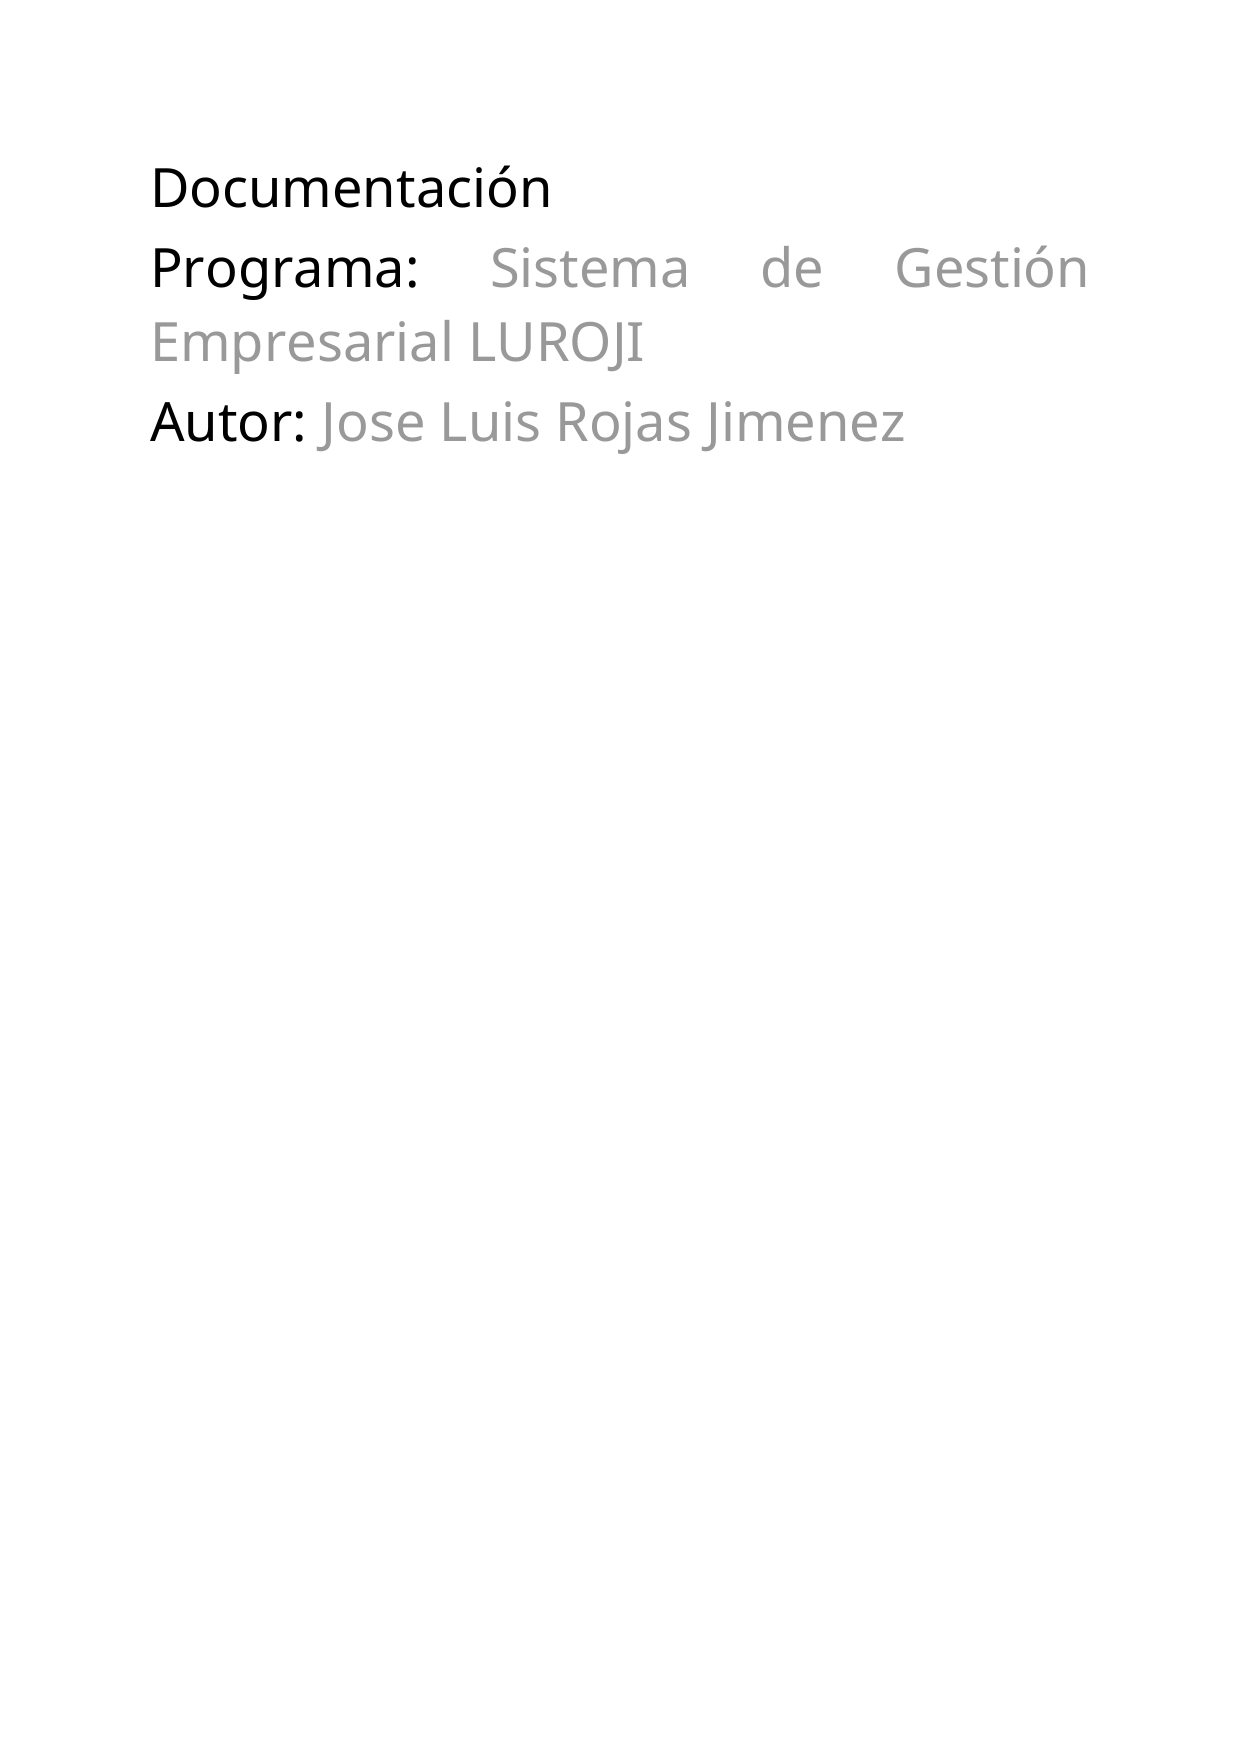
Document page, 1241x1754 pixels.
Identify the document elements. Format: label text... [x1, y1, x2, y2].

title Documentación [150, 150, 1090, 224]
title Autor: Jose Luis Rojas Jimenez [150, 384, 1090, 457]
title Programa: Sistema de Gestión Empresarial LUROJI [150, 230, 1090, 377]
